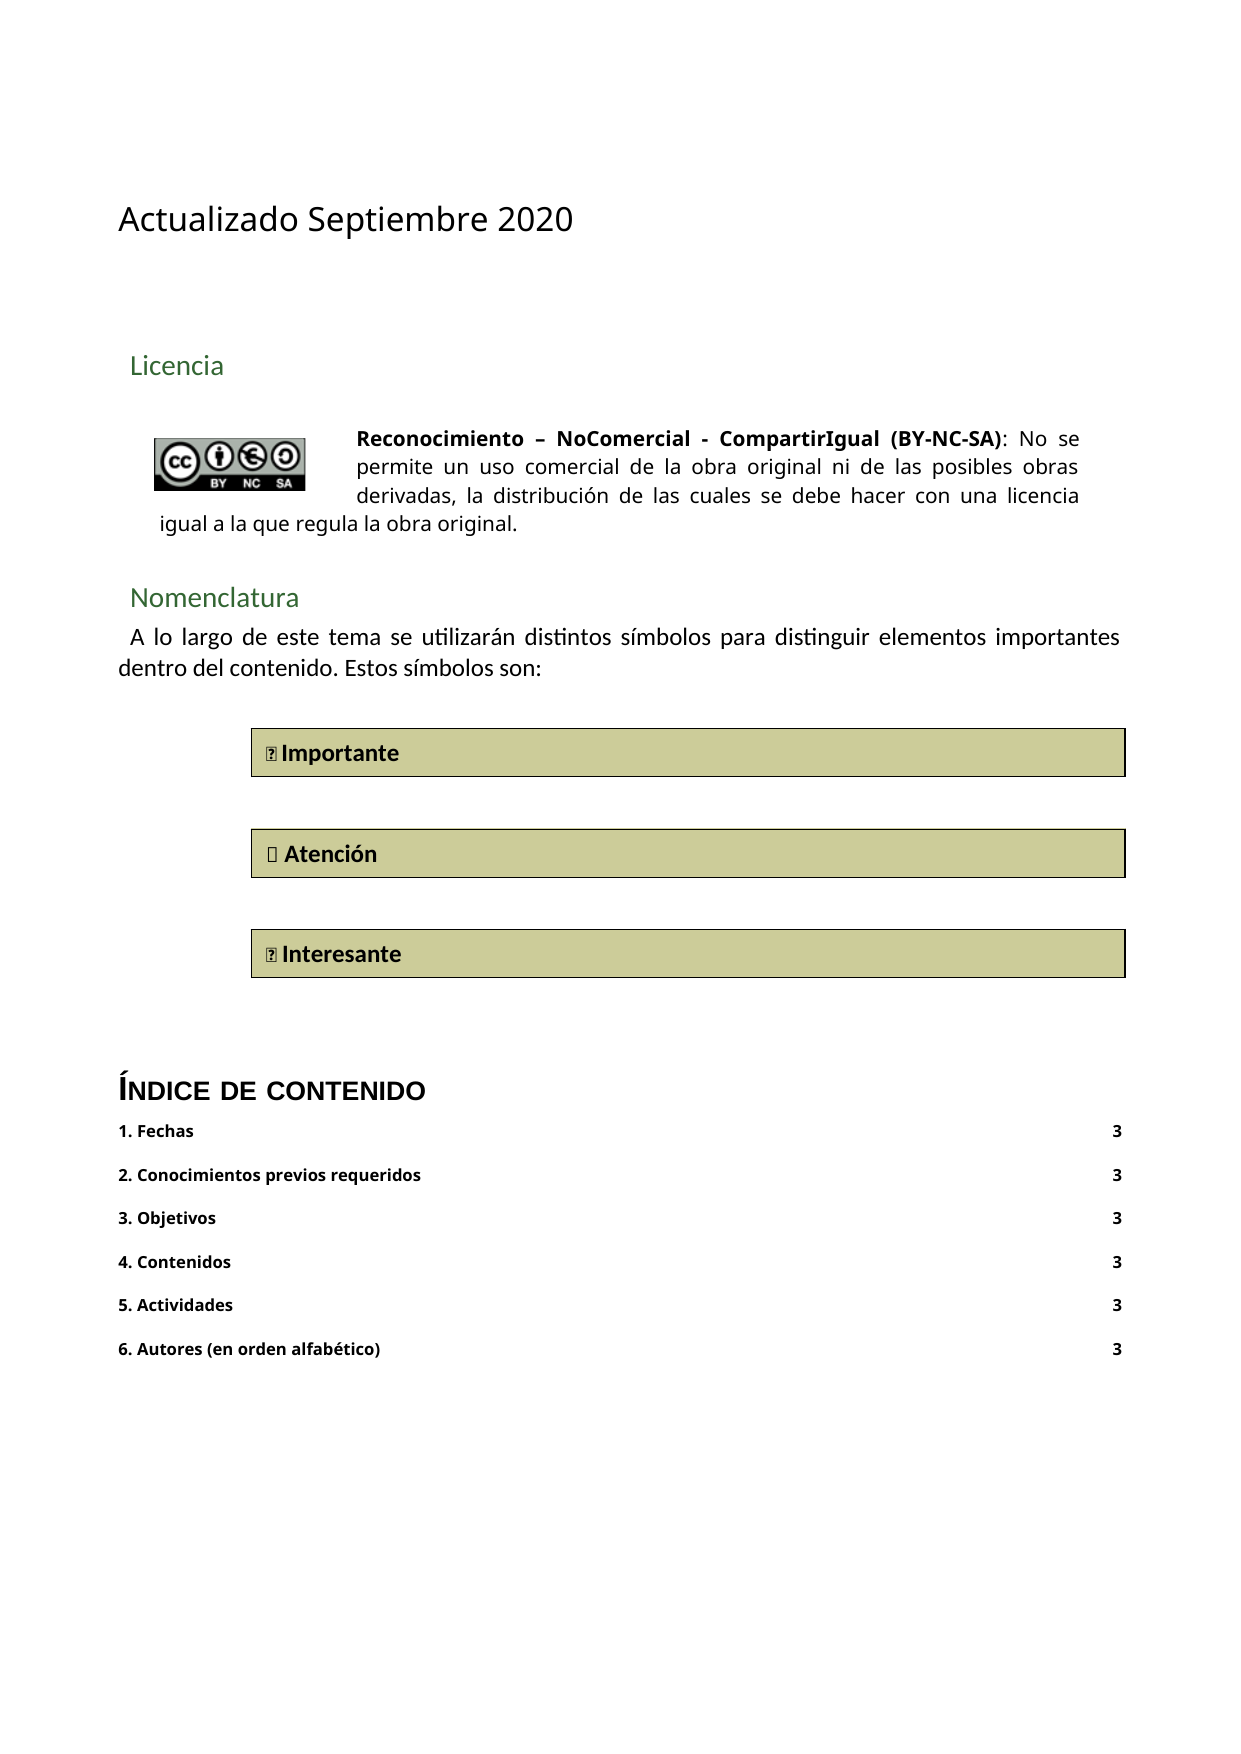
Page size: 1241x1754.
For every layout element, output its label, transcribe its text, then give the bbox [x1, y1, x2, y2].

text 4. Contenidos 3 [118, 1250, 1122, 1273]
text Reconocimiento – NoComercial - CompartirIgual (BY-NC-SA): No se permite un uso comercial de la obra original ni de las posibles obras derivadas, la distribución de las cuales se debe hacer con una licencia igual a la que regula la obra original. [159, 424, 1080, 538]
text 2. Conocimientos previos requeridos 3 [118, 1163, 1122, 1186]
text 3. Objetivos 3 [118, 1207, 1122, 1229]
text ❕ Atención [252, 830, 1124, 877]
text Índice de contenido [118, 1069, 1122, 1107]
text Nomenclatura [118, 579, 1122, 615]
text 💬 Interesante [252, 930, 1124, 977]
text 📖 Importante [252, 729, 1124, 776]
text 6. Autores (en orden alfabético) 3 [118, 1337, 1122, 1360]
text Licencia [118, 347, 1122, 383]
text 1. Fechas 3 [118, 1119, 1122, 1142]
text Actualizado Septiembre 2020 [118, 196, 1122, 241]
text A lo largo de este tema se utilizarán distintos símbolos para distinguir elementos importantes dentro del contenido. Estos símbolos son: [118, 621, 1122, 682]
picture [154, 438, 306, 491]
text 5. Actividades 3 [118, 1294, 1122, 1316]
